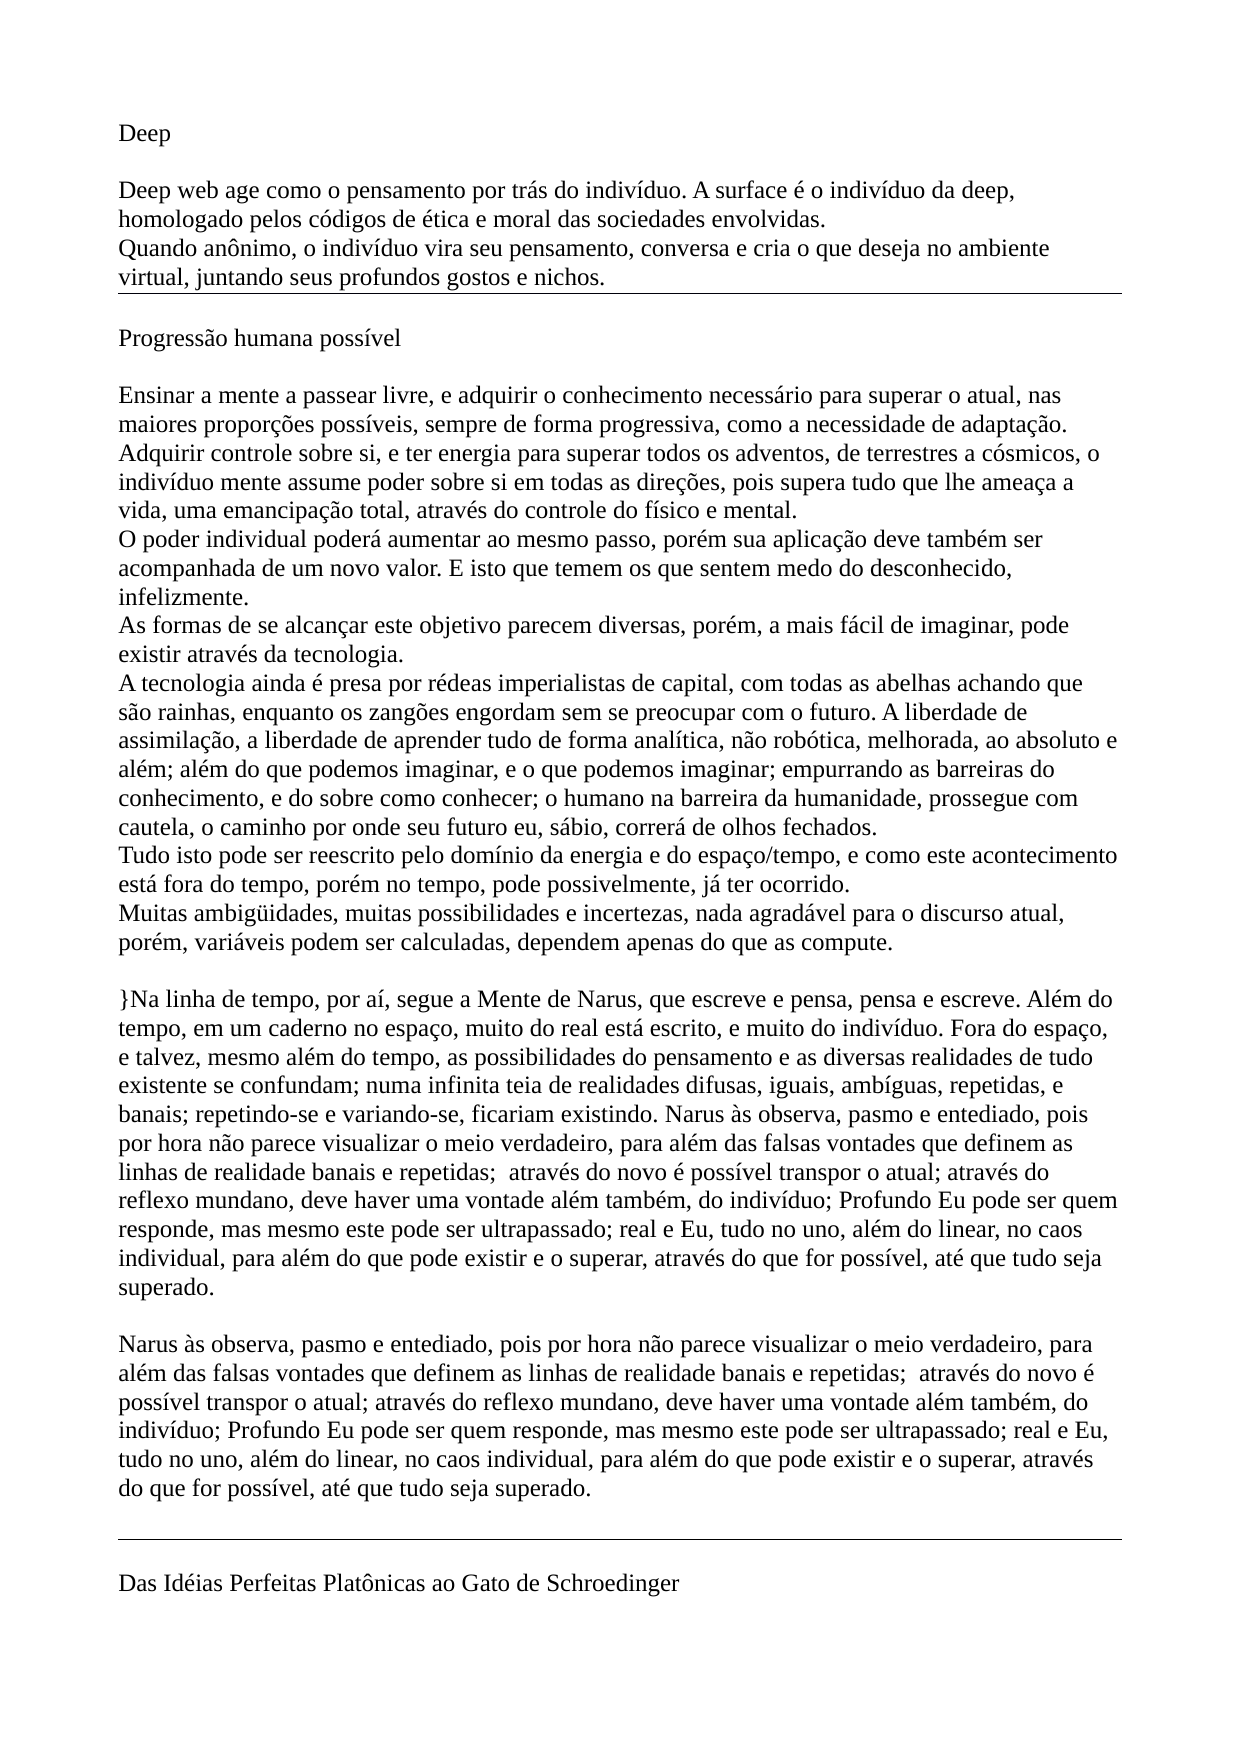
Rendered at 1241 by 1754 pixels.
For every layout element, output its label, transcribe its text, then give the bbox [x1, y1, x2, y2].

text Das Idéias Perfeitas Platônicas ao Gato de Schroedinger [118, 1568, 1122, 1597]
text Deep [118, 118, 1122, 147]
text Ensinar a mente a passear livre, e adquirir o conhecimento necessário para superar o atual, nas maiores proporções possíveis, sempre de forma progressiva, como a necessidade de adaptação. Adquirir controle sobre si, e ter energia para superar todos os adventos, de terrestres a cósmicos, o indivíduo mente assume poder sobre si em todas as direções, pois supera tudo que lhe ameaça a vida, uma emancipação total, através do controle do físico e mental. O poder individual poderá aumentar ao mesmo passo, porém sua aplicação deve também ser acompanhada de um novo valor. E isto que temem os que sentem medo do desconhecido, infelizmente. As formas de se alcançar este objetivo parecem diversas, porém, a mais fácil de imaginar, pode existir através da tecnologia. A tecnologia ainda é presa por rédeas imperialistas de capital, com todas as abelhas achando que são rainhas, enquanto os zangões engordam sem se preocupar com o futuro. A liberdade de assimilação, a liberdade de aprender tudo de forma analítica, não robótica, melhorada, ao absoluto e além; além do que podemos imaginar, e o que podemos imaginar; empurrando as barreiras do conhecimento, e do sobre como conhecer; o humano na barreira da humanidade, prossegue com cautela, o caminho por onde seu futuro eu, sábio, correrá de olhos fechados. Tudo isto pode ser reescrito pelo domínio da energia e do espaço/tempo, e como este acontecimento está fora do tempo, porém no tempo, pode possivelmente, já ter ocorrido. Muitas ambigüidades, muitas possibilidades e incertezas, nada agradável para o discurso atual, porém, variáveis podem ser calculadas, dependem apenas do que as compute. }Na linha de tempo, por aí, segue a Mente de Narus, que escreve e pensa, pensa e escreve. Além do tempo, em um caderno no espaço, muito do real está escrito, e muito do indivíduo. Fora do espaço, e talvez, mesmo além do tempo, as possibilidades do pensamento e as diversas realidades de tudo existente se confundam; numa infinita teia de realidades difusas, iguais, ambíguas, repetidas, e banais; repetindo-se e variando-se, ficariam existindo. Narus às observa, pasmo e entediado, pois por hora não parece visualizar o meio verdadeiro, para além das falsas vontades que definem as linhas de realidade banais e repetidas; através do novo é possível transpor o atual; através do reflexo mundano, deve haver uma vontade além também, do indivíduo; Profundo Eu pode ser quem responde, mas mesmo este pode ser ultrapassado; real e Eu, tudo no uno, além do linear, no caos individual, para além do que pode existir e o superar, através do que for possível, até que tudo seja superado. [118, 352, 1122, 1301]
text Narus às observa, pasmo e entediado, pois por hora não parece visualizar o meio verdadeiro, para além das falsas vontades que definem as linhas de realidade banais e repetidas; através do novo é possível transpor o atual; através do reflexo mundano, deve haver uma vontade além também, do indivíduo; Profundo Eu pode ser quem responde, mas mesmo este pode ser ultrapassado; real e Eu, tudo no uno, além do linear, no caos individual, para além do que pode existir e o superar, através do que for possível, até que tudo seja superado. [118, 1329, 1122, 1502]
text Progressão humana possível [118, 323, 1122, 352]
text Deep web age como o pensamento por trás do indivíduo. A surface é o indivíduo da deep, homologado pelos códigos de ética e moral das sociedades envolvidas. Quando anônimo, o indivíduo vira seu pensamento, conversa e cria o que deseja no ambiente virtual, juntando seus profundos gostos e nichos. [118, 176, 1122, 293]
